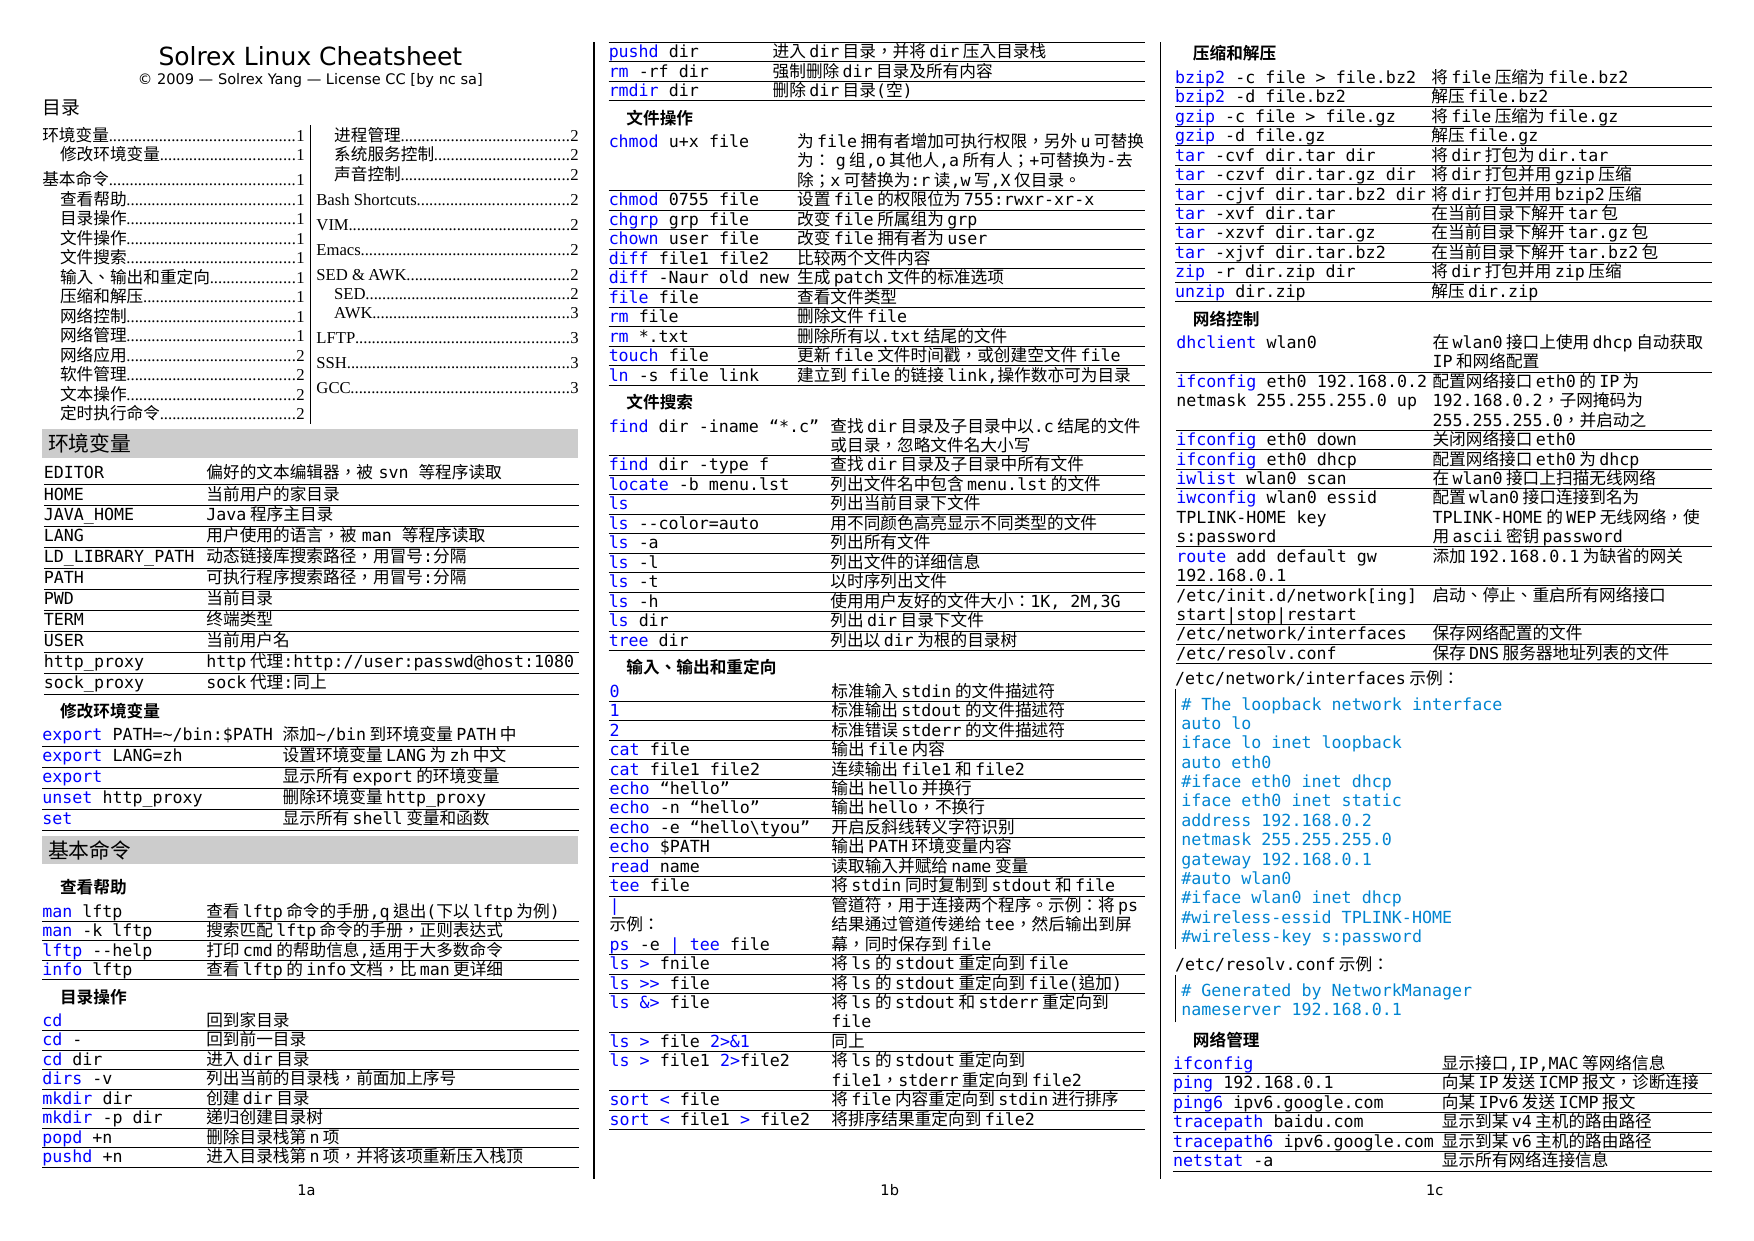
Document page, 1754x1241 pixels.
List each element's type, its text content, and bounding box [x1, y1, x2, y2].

table_cell 1 [609, 702, 831, 720]
subtitle 目录 [42, 94, 578, 119]
table_cell lftp --help [42, 941, 206, 960]
table_cell 开启反斜线转义字符识别 [831, 819, 1145, 837]
text 环境变量 1 [42, 125, 304, 145]
table_cell 打印cmd的帮助信息,适用于大多数命令 [206, 941, 578, 960]
table_cell 列出当前的目录栈，前面加上序号 [206, 1070, 578, 1089]
table_cell 列出文件的详细信息 [830, 554, 1145, 572]
table_cell 管道符，用于连接两个程序。示例：将ps结果通过管道传递给tee，然后输出到屏幕，同时保存到file [831, 897, 1145, 954]
table_cell 关闭网络接口eth0 [1432, 431, 1712, 449]
table_cell locate -b menu.lst [609, 476, 830, 494]
table_cell ls -t [609, 573, 830, 592]
table_cell 配置网络接口eth0的IP为192.168.0.2，子网掩码为255.255.255.0，并启动之 [1432, 373, 1712, 430]
table_cell 将排序结果重定向到file2 [831, 1111, 1145, 1129]
table_cell 删除dir目录(空) [773, 82, 1145, 100]
table_cell 解压dir.zip [1431, 283, 1712, 301]
table_cell tar -xvf dir.tar [1175, 205, 1431, 223]
table_cell 在当前目录下解开tar包 [1431, 205, 1712, 223]
text GCC 3 [316, 378, 578, 397]
table_cell 以时序列出文件 [830, 573, 1145, 592]
text LFTP 3 [316, 328, 578, 347]
table_cell 将ls的stdout重定向到file(追加) [831, 975, 1145, 993]
table_cell rm file [609, 308, 797, 326]
table_cell iwlist wlan0 scan [1176, 470, 1432, 488]
table_cell ifconfig eth0 dhcp [1176, 450, 1432, 469]
table_header 将file压缩为file.bz2 [1431, 68, 1712, 87]
text 压缩和解压 1 [60, 287, 304, 306]
table_cell 删除目录栈第n项 [206, 1129, 578, 1147]
table_cell 将ls的stdout重定向到file1，stderr重定向到file2 [831, 1052, 1145, 1090]
table_cell http代理:http://user:passwd@host:1080 [206, 653, 578, 673]
text /etc/resolv.conf示例： [1175, 955, 1712, 974]
text 文本操作 2 [60, 384, 304, 404]
table_cell PATH [44, 569, 206, 589]
table_cell tar -cjvf dir.tar.bz2 dir [1175, 185, 1431, 204]
text 声音控制 2 [334, 164, 578, 184]
table_cell 进入dir目录，并将dir压入目录栈 [773, 43, 1145, 61]
table_cell export [42, 768, 282, 788]
subtitle 文件搜索 [614, 391, 1145, 413]
table_cell /etc/resolv.conf [1176, 645, 1432, 663]
table_cell 输出file内容 [831, 741, 1145, 759]
table_cell file file [609, 289, 797, 307]
text #iface wlan0 inet dhcp [1176, 888, 1712, 908]
text Bash Shortcuts 2 [316, 189, 578, 209]
table_cell 改变file拥有者为user [797, 230, 1145, 248]
table_cell 用户使用的语言，被 man 等程序读取 [206, 527, 578, 547]
text 目录操作 1 [60, 209, 304, 228]
table_cell TERM [44, 611, 206, 631]
subtitle 基本命令 [42, 836, 578, 864]
table_cell echo -n “hello” [609, 799, 831, 818]
table_cell 设置file的权限位为755:rwxr-xr-x [797, 191, 1145, 209]
table_cell 向某IP发送ICMP报文，诊断连接 [1442, 1074, 1712, 1093]
table_header 显示接口,IP,MAC等网络信息 [1442, 1054, 1712, 1073]
table_cell 使用用户友好的文件大小：1K, 2M,3G [830, 593, 1145, 611]
table_cell 将file压缩为file.gz [1431, 107, 1712, 126]
table_cell 更新file文件时间戳，或创建空文件file [797, 347, 1145, 365]
text iface eth0 inet static [1176, 791, 1712, 811]
text #iface eth0 inet dhcp [1176, 772, 1712, 791]
table_cell 在当前目录下解开tar.bz2包 [1431, 244, 1712, 262]
text 网络控制 1 [60, 306, 304, 326]
table_header 偏好的文本编辑器，被 svn 等程序读取 [206, 464, 578, 484]
text VIM 2 [316, 214, 578, 234]
table_cell sort < file [609, 1091, 831, 1109]
table_cell tar -xjvf dir.tar.bz2 [1175, 244, 1431, 262]
table_cell 创建dir目录 [206, 1090, 578, 1108]
table_cell 将stdin同时复制到stdout和file [831, 877, 1145, 896]
text 网络应用 2 [60, 345, 304, 365]
text AWK 3 [334, 303, 578, 322]
subtitle 文件操作 [614, 106, 1145, 129]
table_cell pushd +n [42, 1148, 206, 1167]
table_cell ls > fnile [609, 955, 831, 973]
text #wireless-essid TPLINK-HOME [1176, 908, 1712, 927]
table_cell bzip2 -d file.bz2 [1175, 88, 1431, 106]
table_header find dir -iname “*.c” [609, 416, 830, 455]
table_cell 显示所有export的环境变量 [283, 768, 578, 788]
text 进程管理 2 [334, 125, 578, 145]
table_cell 显示所有网络连接信息 [1442, 1152, 1712, 1171]
table_cell 保存DNS服务器地址列表的文件 [1432, 645, 1712, 663]
table_cell 显示所有shell变量和函数 [283, 810, 578, 830]
table_cell 进入dir目录 [206, 1051, 578, 1069]
table_cell tee file [609, 877, 831, 896]
table_cell ls -l [609, 554, 830, 572]
table_header chmod u+x file [609, 132, 797, 190]
table_cell LD_LIBRARY_PATH [44, 548, 206, 568]
table_cell 列出以dir为根的目录树 [830, 632, 1145, 650]
table_cell 同上 [831, 1033, 1145, 1051]
table_cell zip -r dir.zip dir [1175, 263, 1431, 282]
table_header export PATH=~/bin:$PATH [42, 725, 282, 746]
table_cell 显示到某v6主机的路由路径 [1442, 1133, 1712, 1151]
table_cell echo “hello” [609, 780, 831, 798]
table_cell 递归创建目录树 [206, 1109, 578, 1128]
table_cell ls [609, 495, 830, 514]
table_cell 将dir打包并用gzip压缩 [1431, 166, 1712, 184]
text iface lo inet loopback [1176, 733, 1712, 753]
table_cell 将dir打包为dir.tar [1431, 146, 1712, 165]
table_cell 回到前一目录 [206, 1031, 578, 1050]
subtitle 环境变量 [42, 429, 578, 458]
table_cell 添加192.168.0.1为缺省的网关 [1432, 547, 1712, 585]
text 系统服务控制 2 [334, 145, 578, 164]
table_cell LANG [44, 527, 206, 547]
text auto lo [1176, 714, 1712, 733]
table_cell ls -h [609, 593, 830, 611]
table_cell ping 192.168.0.1 [1173, 1074, 1442, 1093]
text SSH 3 [316, 353, 578, 372]
table_cell rm -rf dir [609, 62, 772, 81]
text #auto wlan0 [1176, 869, 1712, 888]
table_header EDITOR [44, 464, 206, 484]
table_cell 配置网络接口eth0为dhcp [1432, 450, 1712, 469]
table_cell tar -xzvf dir.tar.gz [1175, 224, 1431, 243]
table_cell gzip -d file.gz [1175, 127, 1431, 145]
table_cell ifconfig eth0 down [1176, 431, 1432, 449]
table_cell pushd dir [609, 43, 772, 61]
table_cell iwconfig wlan0 essid TPLINK-HOME key s:password [1176, 489, 1432, 546]
table_header 在wlan0接口上使用dhcp自动获取IP和网络配置 [1432, 333, 1712, 372]
table_cell 生成patch文件的标准选项 [797, 269, 1145, 287]
subtitle 查看帮助 [48, 876, 578, 898]
table_cell 输出PATH环境变量内容 [831, 838, 1145, 857]
subtitle 压缩和解压 [1181, 42, 1712, 65]
table_cell 建立到file的链接link,操作数亦可为目录 [797, 366, 1145, 385]
table_cell /etc/network/interfaces [1176, 625, 1432, 644]
table_cell 删除文件file [797, 308, 1145, 326]
table_cell 列出dir目录下文件 [830, 612, 1145, 631]
table_cell 在wlan0接口上扫描无线网络 [1432, 470, 1712, 488]
text SED 2 [334, 284, 578, 303]
table_cell diff file1 file2 [609, 250, 797, 268]
text nameserver 192.168.0.1 [1176, 1000, 1712, 1022]
table_cell touch file [609, 347, 797, 365]
table_cell 读取输入并赋给name变量 [831, 858, 1145, 876]
table_cell JAVA_HOME [44, 506, 206, 526]
table_cell read name [609, 858, 831, 876]
table_cell 将file内容重定向到stdin进行排序 [831, 1091, 1145, 1109]
table_cell 强制删除dir目录及所有内容 [773, 62, 1145, 81]
table_header 查找dir目录及子目录中以.c结尾的文件或目录，忽略文件名大小写 [830, 416, 1145, 455]
table_cell ls > file1 2>file2 [609, 1052, 831, 1090]
table_cell 当前用户的家目录 [206, 485, 578, 505]
table_cell 向某IPv6发送ICMP报文 [1442, 1094, 1712, 1112]
table_cell tree dir [609, 632, 830, 650]
subtitle 网络管理 [1181, 1028, 1712, 1051]
table_cell ls >> file [609, 975, 831, 993]
table_cell gzip -c file > file.gz [1175, 107, 1431, 126]
table_cell tracepath6 ipv6.google.com [1173, 1133, 1442, 1151]
table_cell cat file [609, 741, 831, 759]
table_cell 输出hello并换行 [831, 780, 1145, 798]
table_cell 标准错误stderr的文件描述符 [831, 721, 1145, 740]
table_cell dirs -v [42, 1070, 206, 1089]
table_header dhclient wlan0 [1176, 333, 1432, 372]
table_cell echo $PATH [609, 838, 831, 857]
table_cell 当前用户名 [206, 632, 578, 652]
text 文件操作 1 [60, 228, 304, 248]
text netmask 255.255.255.0 [1176, 830, 1712, 849]
table_cell Java程序主目录 [206, 506, 578, 526]
table_cell 用不同颜色高亮显示不同类型的文件 [830, 515, 1145, 533]
text # The loopback network interface [1175, 688, 1712, 714]
table_cell tracepath baidu.com [1173, 1113, 1442, 1132]
subtitle 输入、输出和重定向 [614, 656, 1145, 679]
table_cell 设置环境变量LANG为zh中文 [283, 747, 578, 767]
table_header 回到家目录 [206, 1011, 578, 1030]
table_header 0 [609, 682, 831, 701]
table_cell sock代理:同上 [206, 674, 578, 694]
table_cell 查看lftp的info文档，比man更详细 [206, 961, 578, 979]
table_cell 列出所有文件 [830, 534, 1145, 553]
table_cell 将dir打包并用zip压缩 [1431, 263, 1712, 282]
text © 2009 — Solrex Yang — License CC [by nc sa] [42, 71, 578, 88]
table_cell rm *.txt [609, 327, 797, 346]
table_cell HOME [44, 485, 206, 505]
table_cell 可执行程序搜索路径，用冒号:分隔 [206, 569, 578, 589]
text 定时执行命令 2 [60, 404, 304, 423]
subtitle 网络控制 [1181, 307, 1712, 330]
text gateway 192.168.0.1 [1176, 849, 1712, 869]
table_cell echo -e “hello\tyou” [609, 819, 831, 837]
table_cell 查找dir目录及子目录中所有文件 [830, 456, 1145, 475]
table_cell sock_proxy [44, 674, 206, 694]
table_cell 解压file.bz2 [1431, 88, 1712, 106]
table_cell set [42, 810, 282, 830]
table_cell 配置wlan0接口连接到名为TPLINK-HOME的WEP无线网络，使用ascii密钥password [1432, 489, 1712, 546]
table_cell 比较两个文件内容 [797, 250, 1145, 268]
table_cell 进入目录栈第n项，并将该项重新压入栈顶 [206, 1148, 578, 1167]
table_header bzip2 -c file > file.bz2 [1175, 68, 1431, 87]
text #wireless-key s:password [1176, 927, 1712, 949]
table_cell 将dir打包并用bzip2压缩 [1431, 185, 1712, 204]
subtitle 修改环境变量 [48, 699, 578, 722]
text 软件管理 2 [60, 365, 304, 384]
text 网络管理 1 [60, 326, 304, 345]
table_cell 在当前目录下解开tar.gz包 [1431, 224, 1712, 243]
subtitle 目录操作 [48, 985, 578, 1008]
table_cell 查看文件类型 [797, 289, 1145, 307]
table_cell find dir -type f [609, 456, 830, 475]
table_cell route add default gw 192.168.0.1 [1176, 547, 1432, 585]
table_header man lftp [42, 901, 206, 921]
table_cell ls --color=auto [609, 515, 830, 533]
table_cell 改变file所属组为grp [797, 211, 1145, 229]
table_cell ifconfig eth0 192.168.0.2 netmask 255.255.255.0 up [1176, 373, 1432, 430]
table_cell ls &> file [609, 994, 831, 1032]
table_cell chgrp grp file [609, 211, 797, 229]
table_cell USER [44, 632, 206, 652]
table_cell http_proxy [44, 653, 206, 673]
table_header cd [42, 1011, 206, 1030]
table_header 标准输入stdin的文件描述符 [831, 682, 1145, 701]
table_cell 删除环境变量http_proxy [283, 789, 578, 809]
table_cell 动态链接库搜索路径，用冒号:分隔 [206, 548, 578, 568]
table_cell PWD [44, 590, 206, 610]
table_cell /etc/init.d/network[ing] start|stop|restart [1176, 586, 1432, 624]
table_cell mkdir dir [42, 1090, 206, 1108]
table_cell 列出当前目录下文件 [830, 495, 1145, 514]
table_cell 2 [609, 721, 831, 740]
table_cell ping6 ipv6.google.com [1173, 1094, 1442, 1112]
table_cell 保存网络配置的文件 [1432, 625, 1712, 644]
subtitle Solrex Linux Cheatsheet [42, 42, 578, 71]
text 输入、输出和重定向 1 [60, 267, 304, 287]
text 文件搜索 1 [60, 248, 304, 267]
text 基本命令 1 [42, 170, 304, 189]
table_cell 终端类型 [206, 611, 578, 631]
table_cell popd +n [42, 1129, 206, 1147]
table_cell tar -cvf dir.tar dir [1175, 146, 1431, 165]
table_cell 显示到某v4主机的路由路径 [1442, 1113, 1712, 1132]
table_cell info lftp [42, 961, 206, 979]
table_cell diff -Naur old new [609, 269, 797, 287]
table_cell 搜索匹配lftp命令的手册，正则表达式 [206, 922, 578, 940]
table_cell ls -a [609, 534, 830, 553]
table_header 添加~/bin到环境变量PATH中 [283, 725, 578, 746]
text Emacs 2 [316, 239, 578, 259]
text 修改环境变量 1 [60, 145, 304, 164]
table_cell 删除所有以.txt结尾的文件 [797, 327, 1145, 346]
text auto eth0 [1176, 753, 1712, 772]
table_cell cd dir [42, 1051, 206, 1069]
table_header 查看lftp命令的手册,q退出(下以lftp为例) [206, 901, 578, 921]
table_cell export LANG=zh [42, 747, 282, 767]
table_cell unzip dir.zip [1175, 283, 1431, 301]
table_cell tar -czvf dir.tar.gz dir [1175, 166, 1431, 184]
table_cell unset http_proxy [42, 789, 282, 809]
table_cell | 示例： ps -e | tee file [609, 897, 831, 954]
table_cell netstat -a [1173, 1152, 1442, 1171]
text # Generated by NetworkManager [1175, 974, 1712, 1000]
table_cell 标准输出stdout的文件描述符 [831, 702, 1145, 720]
table_header 为file拥有者增加可执行权限，另外u可替换为： g组,o其他人,a所有人；+可替换为-去除；x可替换为:r读,w写,X仅目录。 [797, 132, 1145, 190]
text 查看帮助 1 [60, 189, 304, 209]
table_cell chmod 0755 file [609, 191, 797, 209]
table_cell cd - [42, 1031, 206, 1050]
table_cell ls dir [609, 612, 830, 631]
table_cell 当前目录 [206, 590, 578, 610]
table_cell 列出文件名中包含menu.lst的文件 [830, 476, 1145, 494]
table_header ifconfig [1173, 1054, 1442, 1073]
table_cell man -k lftp [42, 922, 206, 940]
table_cell rmdir dir [609, 82, 772, 100]
table_cell chown user file [609, 230, 797, 248]
table_cell sort < file1 > file2 [609, 1111, 831, 1129]
text SED & AWK 2 [316, 264, 578, 284]
text address 192.168.0.2 [1176, 811, 1712, 830]
text /etc/network/interfaces示例： [1175, 669, 1712, 688]
table_cell 解压file.gz [1431, 127, 1712, 145]
table_cell 启动、停止、重启所有网络接口 [1432, 586, 1712, 624]
table_cell cat file1 file2 [609, 760, 831, 779]
table_cell ln -s file link [609, 366, 797, 385]
table_cell mkdir -p dir [42, 1109, 206, 1128]
table_cell 输出hello，不换行 [831, 799, 1145, 818]
table_cell 将ls的stdout和stderr重定向到file [831, 994, 1145, 1032]
table_cell 连续输出file1和file2 [831, 760, 1145, 779]
table_cell 将ls的stdout重定向到file [831, 955, 1145, 973]
table_cell ls > file 2>&1 [609, 1033, 831, 1051]
